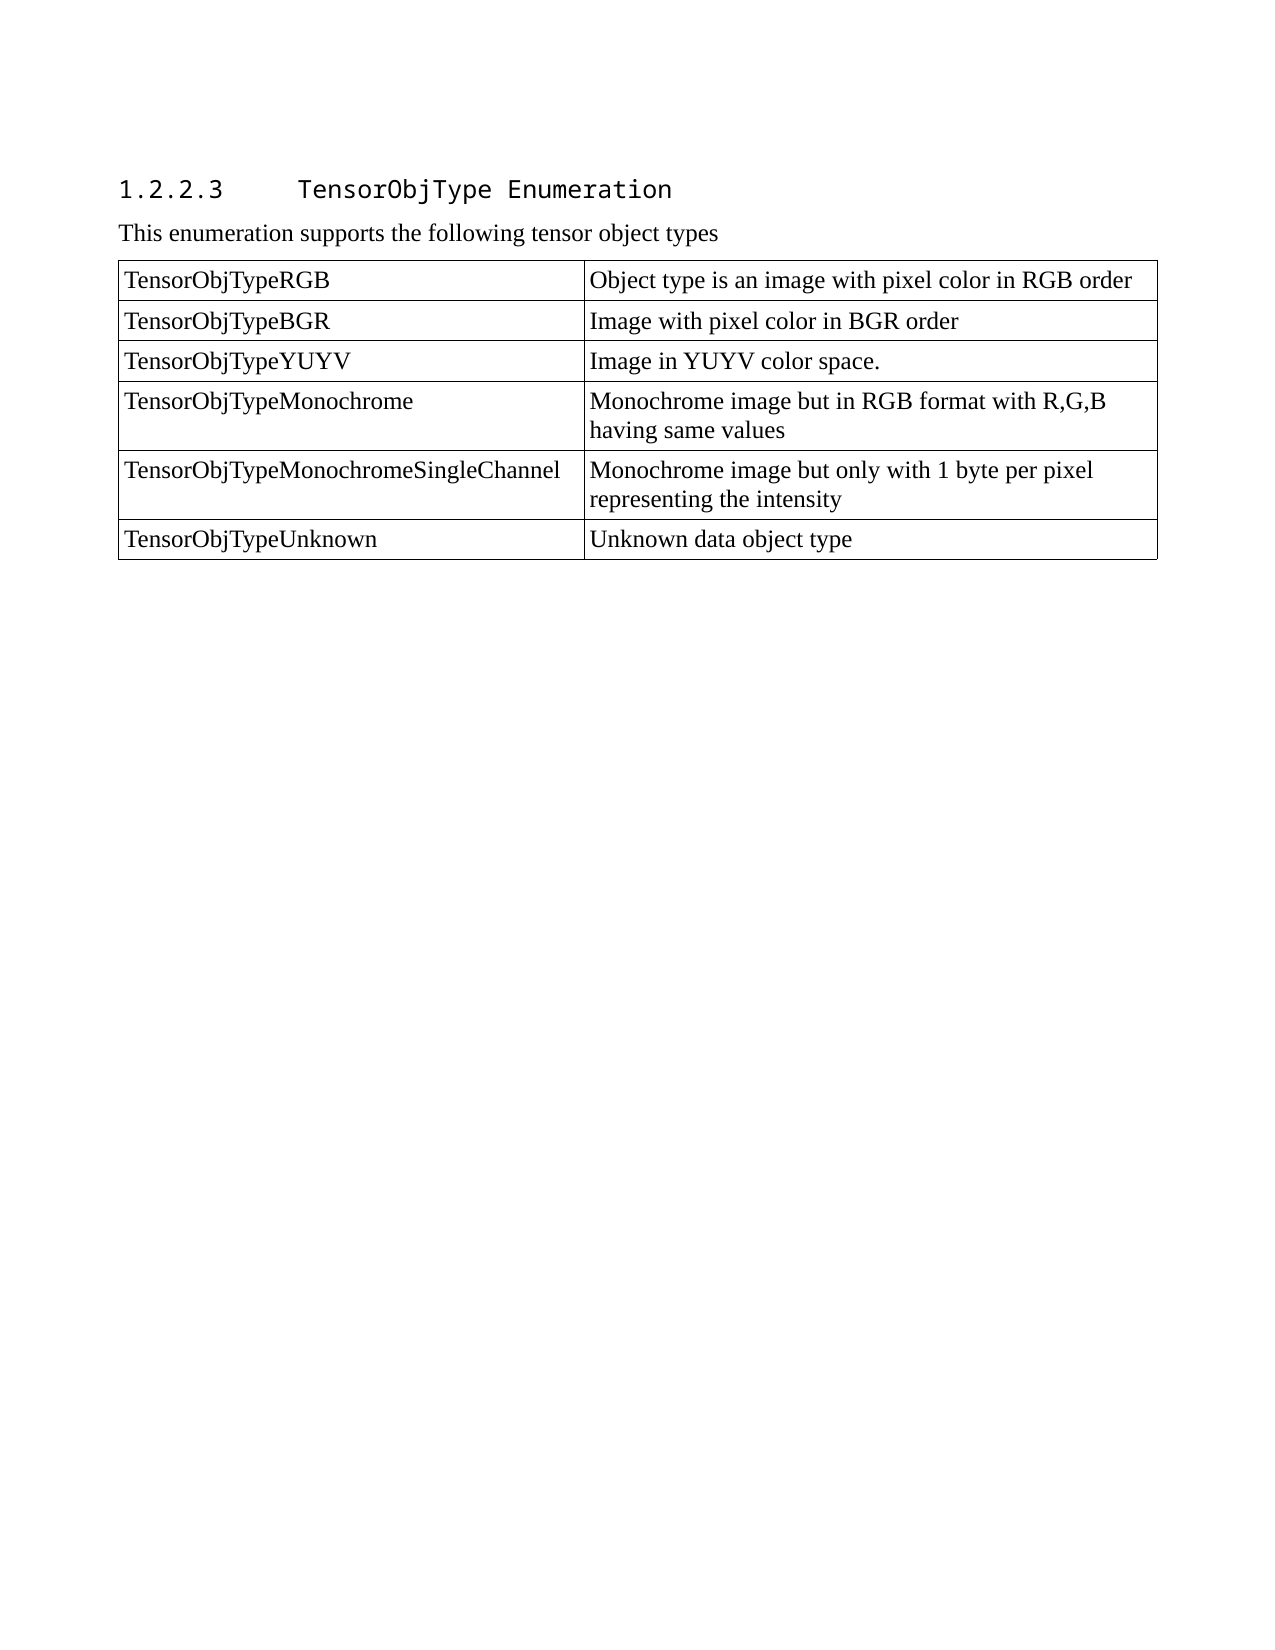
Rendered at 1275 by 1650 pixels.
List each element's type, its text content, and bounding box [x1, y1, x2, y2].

table_header Object type is an image with pixel color in RGB order [585, 261, 1157, 300]
table_cell TensorObjTypeUnknown [119, 520, 584, 559]
table_cell Monochrome image but only with 1 byte per pixel representing the intensity [585, 451, 1157, 519]
table_cell Image in YUYV color space. [585, 341, 1157, 381]
table_cell Image with pixel color in BGR order [585, 301, 1157, 340]
table_header TensorObjTypeRGB [119, 261, 584, 300]
table_cell TensorObjTypeMonochrome [119, 382, 584, 450]
subtitle TensorObjType Enumeration [118, 172, 1157, 206]
table_cell TensorObjTypeMonochromeSingleChannel [119, 451, 584, 519]
table_cell TensorObjTypeBGR [119, 301, 584, 340]
table_cell Monochrome image but in RGB format with R,G,B having same values [585, 382, 1157, 450]
table_cell Unknown data object type [585, 520, 1157, 559]
table_cell TensorObjTypeYUYV [119, 341, 584, 381]
text This enumeration supports the following tensor object types [118, 218, 1157, 247]
